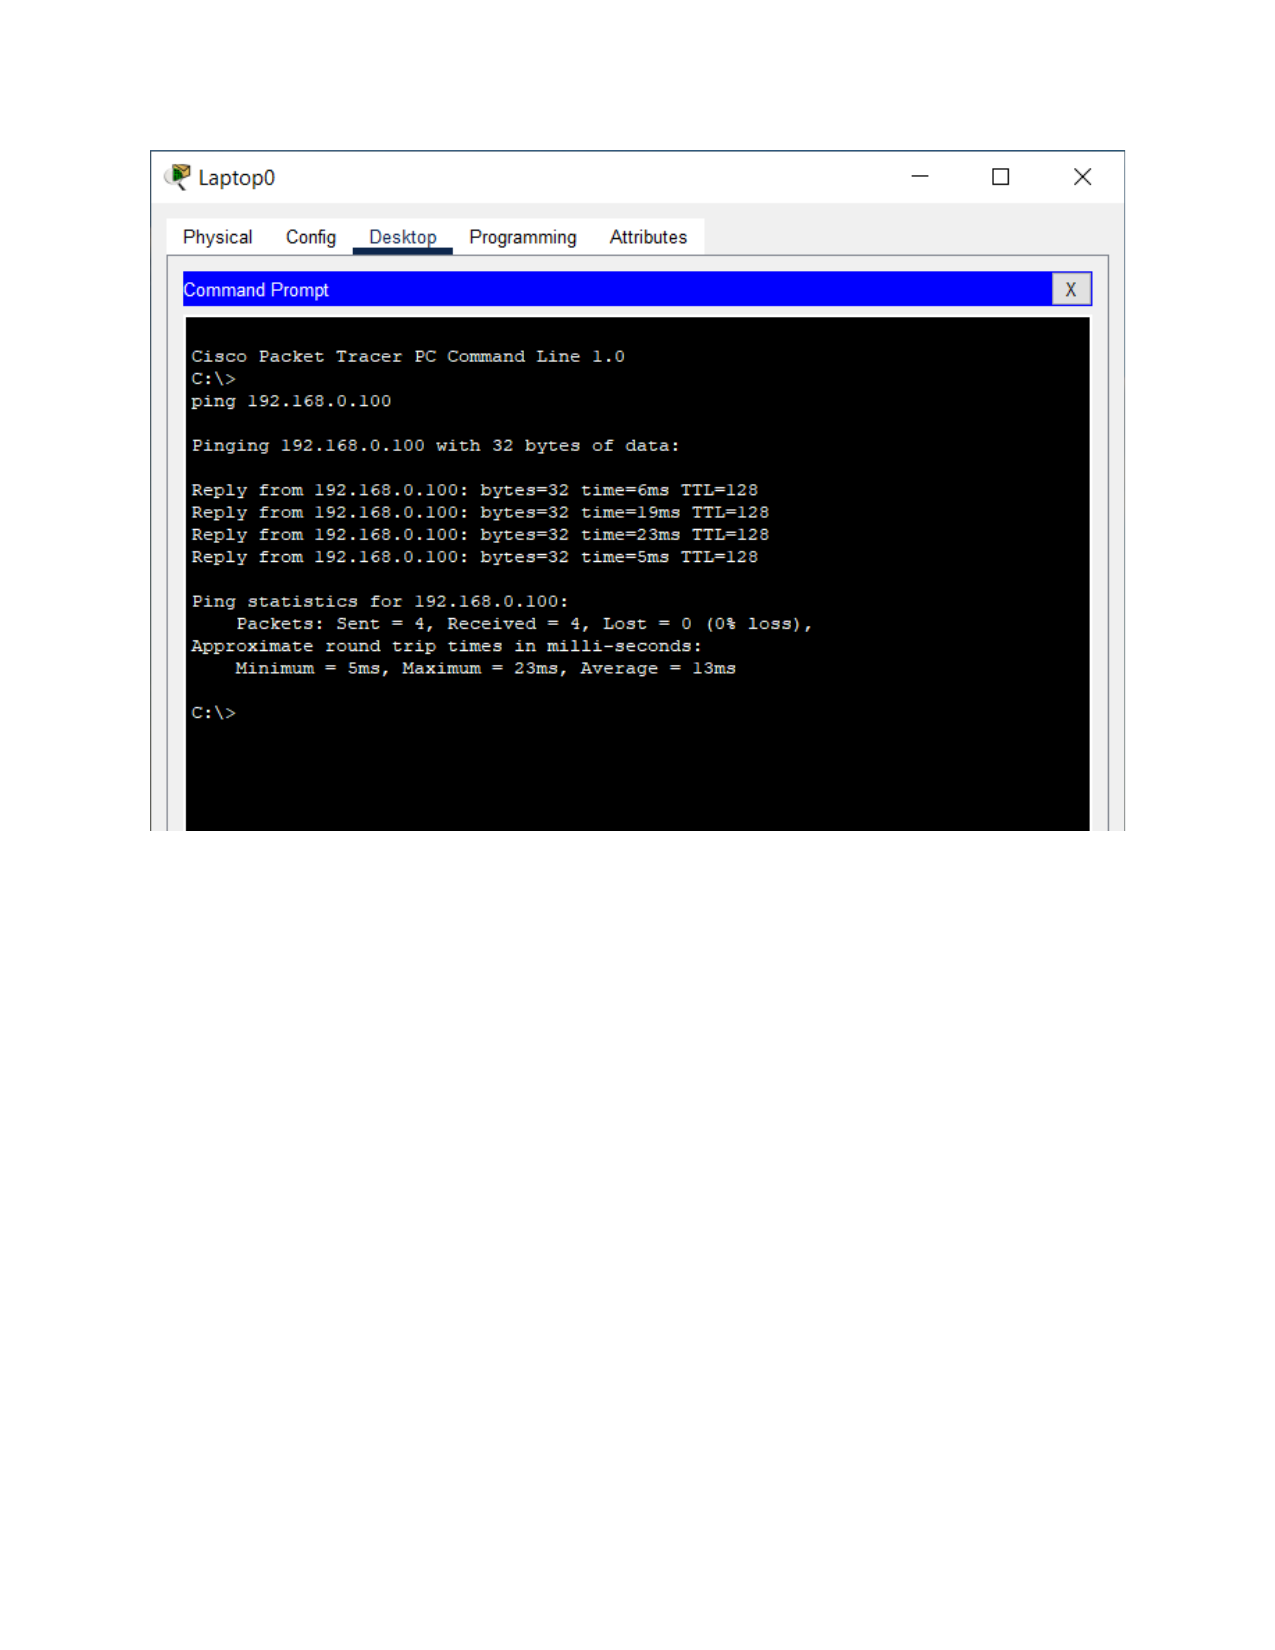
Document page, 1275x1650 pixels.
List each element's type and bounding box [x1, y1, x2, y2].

picture [150, 150, 1125, 831]
